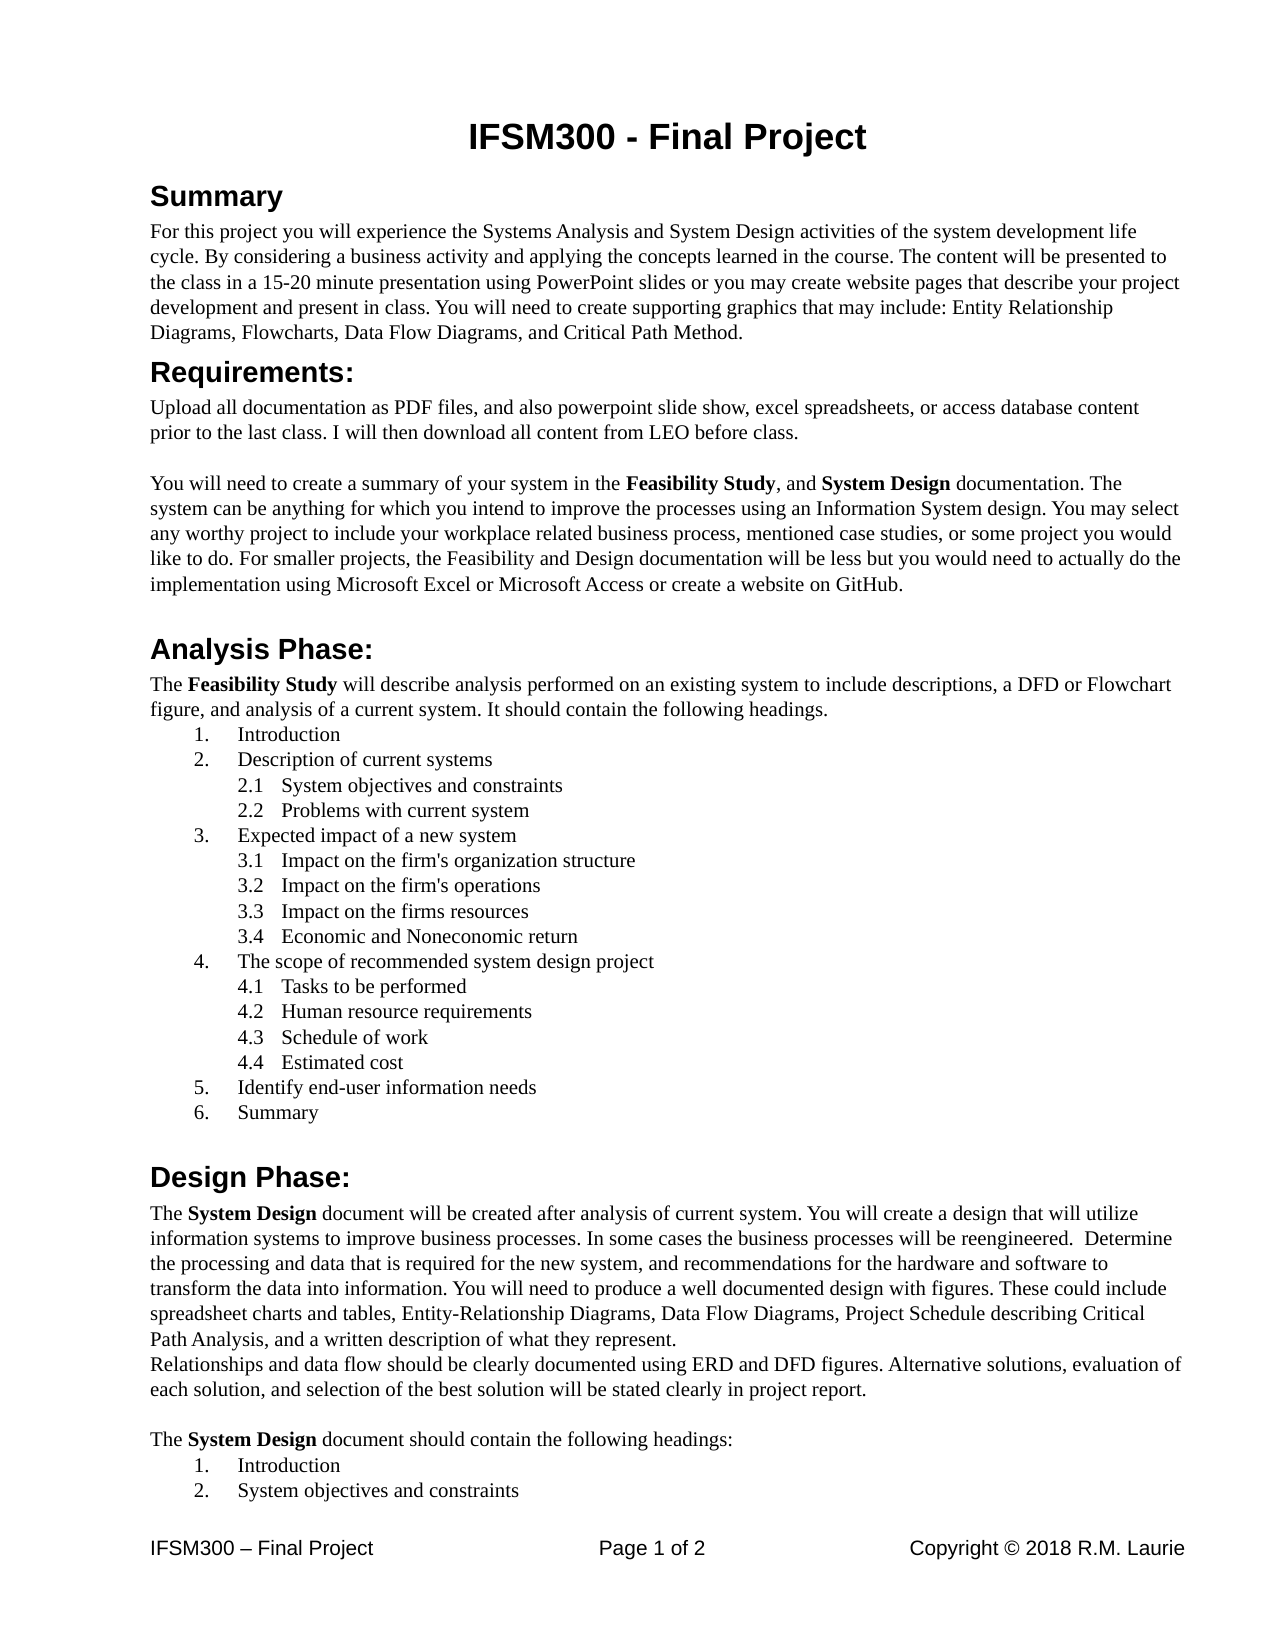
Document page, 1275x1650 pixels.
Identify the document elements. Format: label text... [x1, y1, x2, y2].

text Upload all documentation as PDF files, and also powerpoint slide show, excel spreadsheets, or access database content prior to the last class. I will then download all content from LEO before class. [150, 395, 1185, 444]
text 4.2 Human resource requirements [237, 999, 1185, 1023]
text 2.1 System objectives and constraints [237, 773, 1185, 797]
text The Feasibility Study will describe analysis performed on an existing system to include descriptions, a DFD or Flowchart figure, and analysis of a current system. It should contain the following headings. [150, 672, 1185, 721]
text 3. Expected impact of a new system [194, 823, 1185, 847]
text You will need to create a summary of your system in the Feasibility Study, and System Design documentation. The system can be anything for which you intend to improve the processes using an Information System design. You may select any worthy project to include your workplace related business process, mentioned case studies, or some project you would like to do. For smaller projects, the Feasibility and Design documentation will be less but you would need to actually do the implementation using Microsoft Excel or Microsoft Access or create a website on GitHub. [150, 471, 1185, 596]
subtitle Requirements: [150, 355, 1185, 389]
text For this project you will experience the Systems Analysis and System Design activities of the system development life cycle. By considering a business activity and applying the concepts learned in the course. The content will be presented to the class in a 15-20 minute presentation using PowerPoint slides or you may create website pages that describe your project development and present in class. You will need to create supporting graphics that may include: Entity Relationship Diagrams, Flowcharts, Data Flow Diagrams, and Critical Path Method. [150, 219, 1185, 344]
text 3.1 Impact on the firm's organization structure [237, 848, 1185, 872]
text The System Design document should contain the following headings: [150, 1427, 1185, 1451]
text 4.4 Estimated cost [237, 1050, 1185, 1074]
text 4.3 Schedule of work [237, 1025, 1185, 1049]
text 2.2 Problems with current system [237, 798, 1185, 822]
subtitle Summary [150, 179, 1185, 213]
text 3.2 Impact on the firm's operations [237, 873, 1185, 897]
text 2. System objectives and constraints [194, 1478, 1185, 1502]
subtitle Design Phase: [150, 1161, 1185, 1194]
text The System Design document will be created after analysis of current system. You will create a design that will utilize information systems to improve business processes. In some cases the business processes will be reengineered. Determine the processing and data that is required for the new system, and recommendations for the hardware and software to transform the data into information. You will need to produce a well documented design with figures. These could include spreadsheet charts and tables, Entity-Relationship Diagrams, Data Flow Diagrams, Project Schedule describing Critical Path Analysis, and a written description of what they represent. [150, 1201, 1185, 1351]
text 2. Description of current systems [194, 747, 1185, 771]
text 1. Introduction [194, 722, 1185, 746]
text 4. The scope of recommended system design project [194, 949, 1185, 973]
text Relationships and data flow should be clearly documented using ERD and DFD figures. Alternative solutions, evaluation of each solution, and selection of the best solution will be stated clearly in project report. [150, 1352, 1185, 1401]
subtitle IFSM300 - Final Project [150, 115, 1185, 157]
text 3.4 Economic and Noneconomic return [237, 924, 1185, 948]
text 3.3 Impact on the firms resources [237, 899, 1185, 923]
subtitle Analysis Phase: [150, 632, 1185, 665]
text 4.1 Tasks to be performed [237, 974, 1185, 998]
text 1. Introduction [194, 1453, 1185, 1477]
text 6. Summary [194, 1100, 1185, 1124]
text 5. Identify end-user information needs [194, 1075, 1185, 1099]
